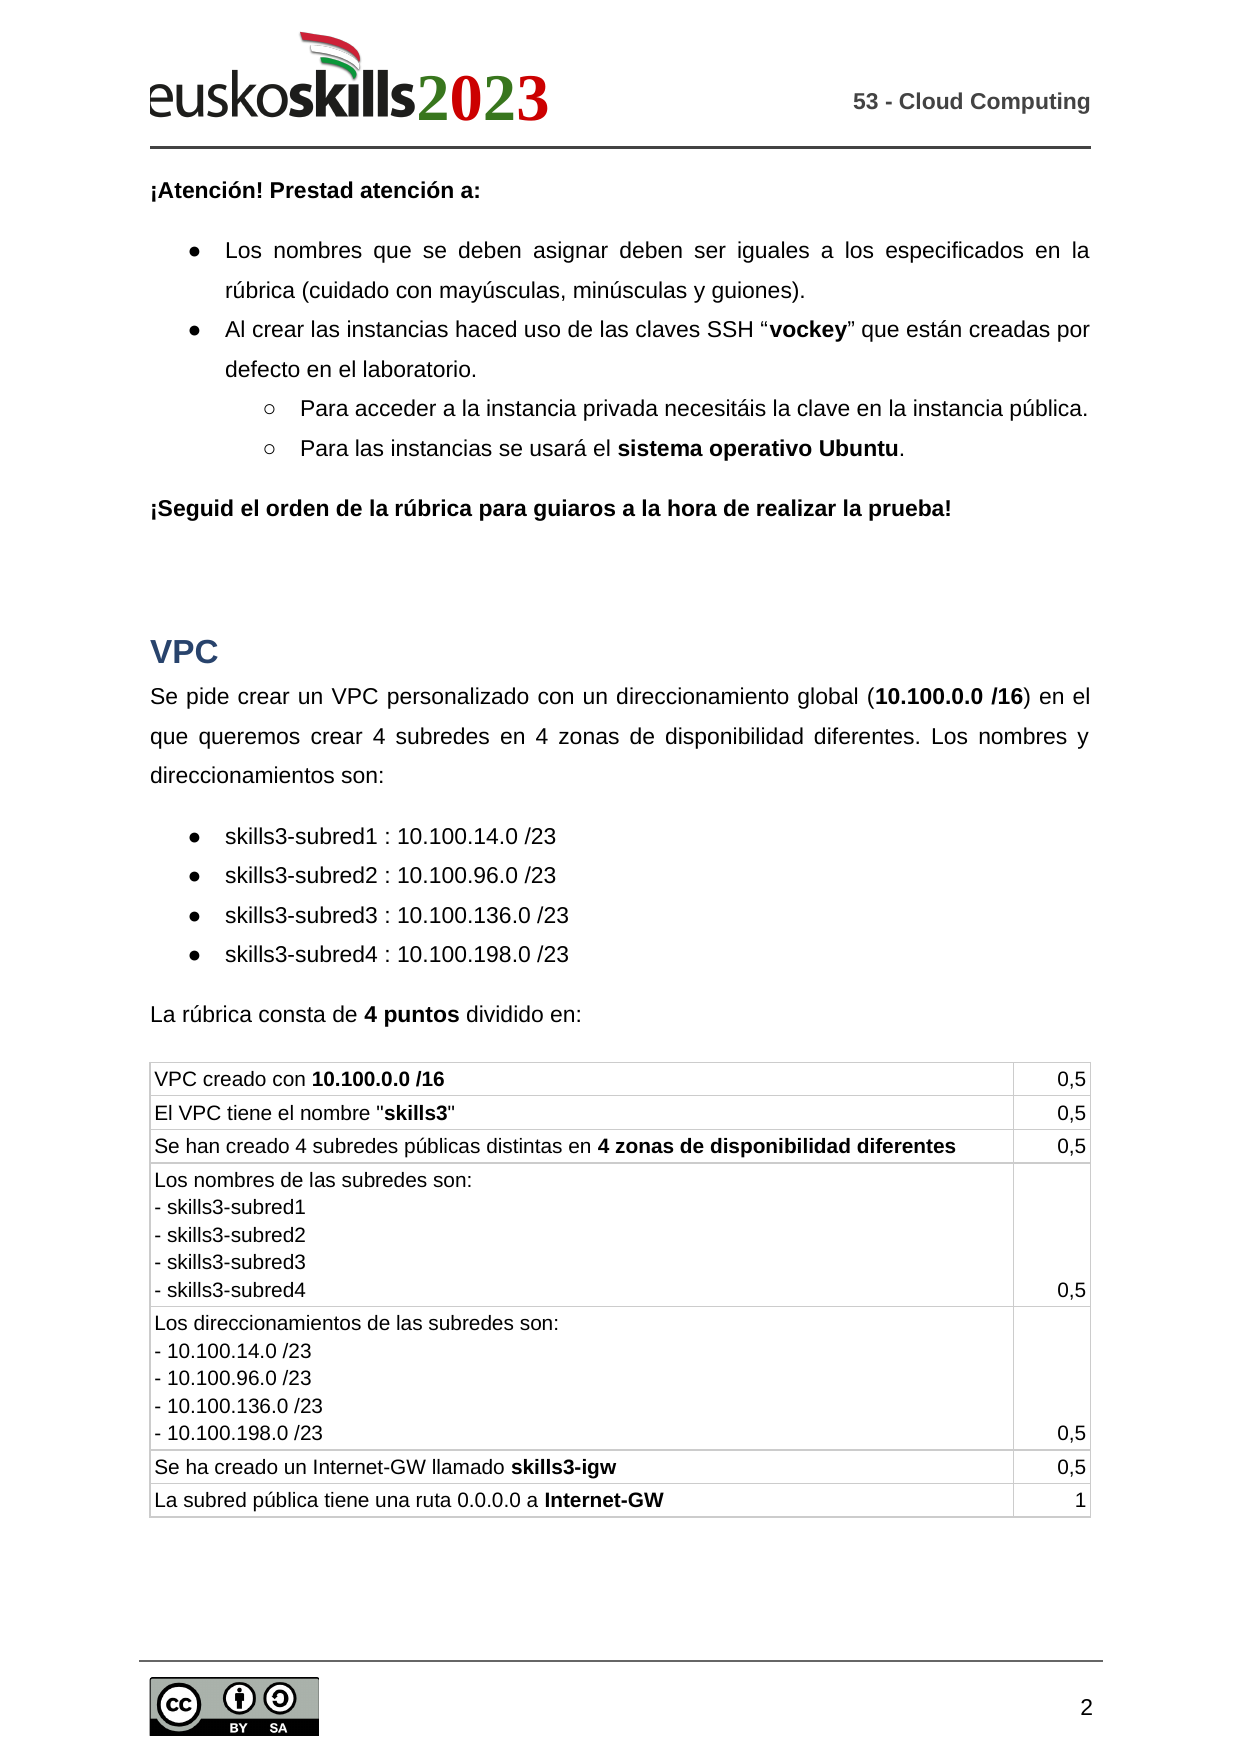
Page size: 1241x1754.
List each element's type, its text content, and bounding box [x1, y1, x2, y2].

table_cell 1 [1014, 1484, 1090, 1516]
list skills3-subred1 : 10.100.14.0 /23 [187, 823, 1090, 849]
picture [149, 1677, 319, 1736]
table_cell Se ha creado un Internet-GW llamado skills3-igw [151, 1451, 1013, 1483]
table_cell 0,5 [1014, 1164, 1090, 1306]
list skills3-subred4 : 10.100.198.0 /23 [187, 941, 1090, 967]
subtitle VPC [150, 632, 1090, 671]
list Para acceder a la instancia privada necesitáis la clave en la instancia pública. [262, 395, 1090, 422]
table_header 0,5 [1014, 1063, 1090, 1095]
table_cell La subred pública tiene una ruta 0.0.0.0 a Internet-GW [151, 1484, 1013, 1516]
picture [150, 30, 417, 121]
text Se pide crear un VPC personalizado con un direccionamiento global (10.100.0.0 /16) en el que queremos crear 4 subredes en 4 zonas de disponibilidad diferentes. Los nombres y direccionamientos son: [150, 683, 1090, 789]
table_cell 0,5 [1014, 1096, 1090, 1129]
table_cell 0,5 [1014, 1307, 1090, 1449]
table_cell 0,5 [1014, 1130, 1090, 1162]
list Los nombres que se deben asignar deben ser iguales a los especificados en la rúbrica (cuidado con mayúsculas, minúsculas y guiones). [187, 237, 1090, 303]
list Para las instancias se usará el sistema operativo Ubuntu. [262, 435, 1090, 461]
list skills3-subred3 : 10.100.136.0 /23 [187, 902, 1090, 928]
table_header VPC creado con 10.100.0.0 /16 [151, 1063, 1013, 1095]
table_cell Los direccionamientos de las subredes son: - 10.100.14.0 /23 - 10.100.96.0 /23 - 10.100.136.0 /23 - 10.100.198.0 /23 [151, 1307, 1013, 1449]
table_cell Los nombres de las subredes son: - skills3-subred1 - skills3-subred2 - skills3-subred3 - skills3-subred4 [151, 1164, 1013, 1306]
table_cell Se han creado 4 subredes públicas distintas en 4 zonas de disponibilidad diferentes [151, 1130, 1013, 1162]
table_cell 0,5 [1014, 1451, 1090, 1483]
list Al crear las instancias haced uso de las claves SSH “vockey” que están creadas por defecto en el laboratorio. [187, 316, 1090, 382]
text ¡Atención! Prestad atención a: [150, 177, 1090, 203]
text La rúbrica consta de 4 puntos dividido en: [150, 1001, 1090, 1028]
list skills3-subred2 : 10.100.96.0 /23 [187, 862, 1090, 888]
text ¡Seguid el orden de la rúbrica para guiaros a la hora de realizar la prueba! [150, 495, 1090, 521]
table_cell El VPC tiene el nombre "skills3" [151, 1096, 1013, 1129]
